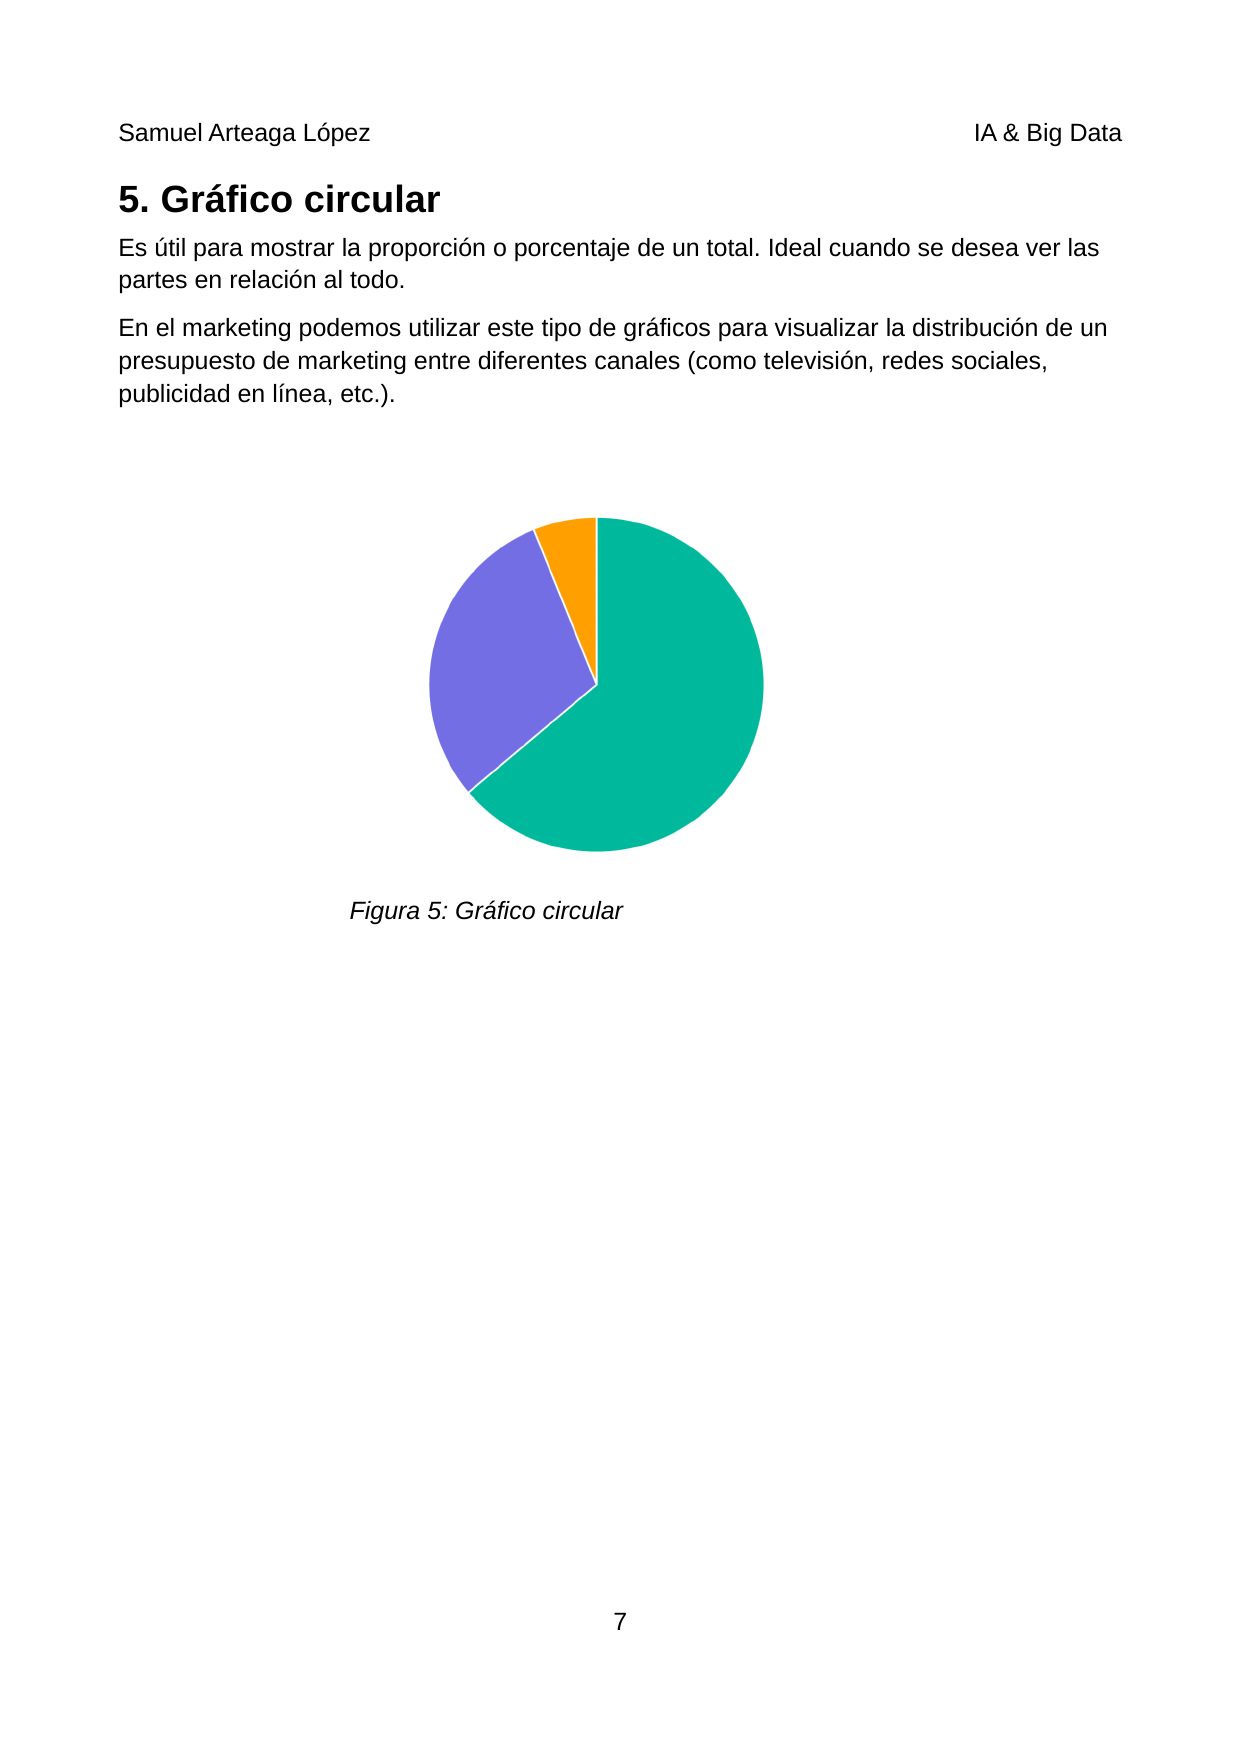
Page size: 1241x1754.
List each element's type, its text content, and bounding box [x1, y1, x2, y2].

text Es útil para mostrar la proporción o porcentaje de un total. Ideal cuando se desea ver las partes en relación al todo. [118, 232, 1122, 294]
picture [349, 473, 851, 896]
text Figura 5: Gráfico circular [349, 896, 850, 925]
subtitle 5. Gráfico circular [118, 176, 1122, 220]
text En el marketing podemos utilizar este tipo de gráficos para visualizar la distribución de un presupuesto de marketing entre diferentes canales (como televisión, redes sociales, publicidad en línea, etc.). [118, 313, 1122, 408]
